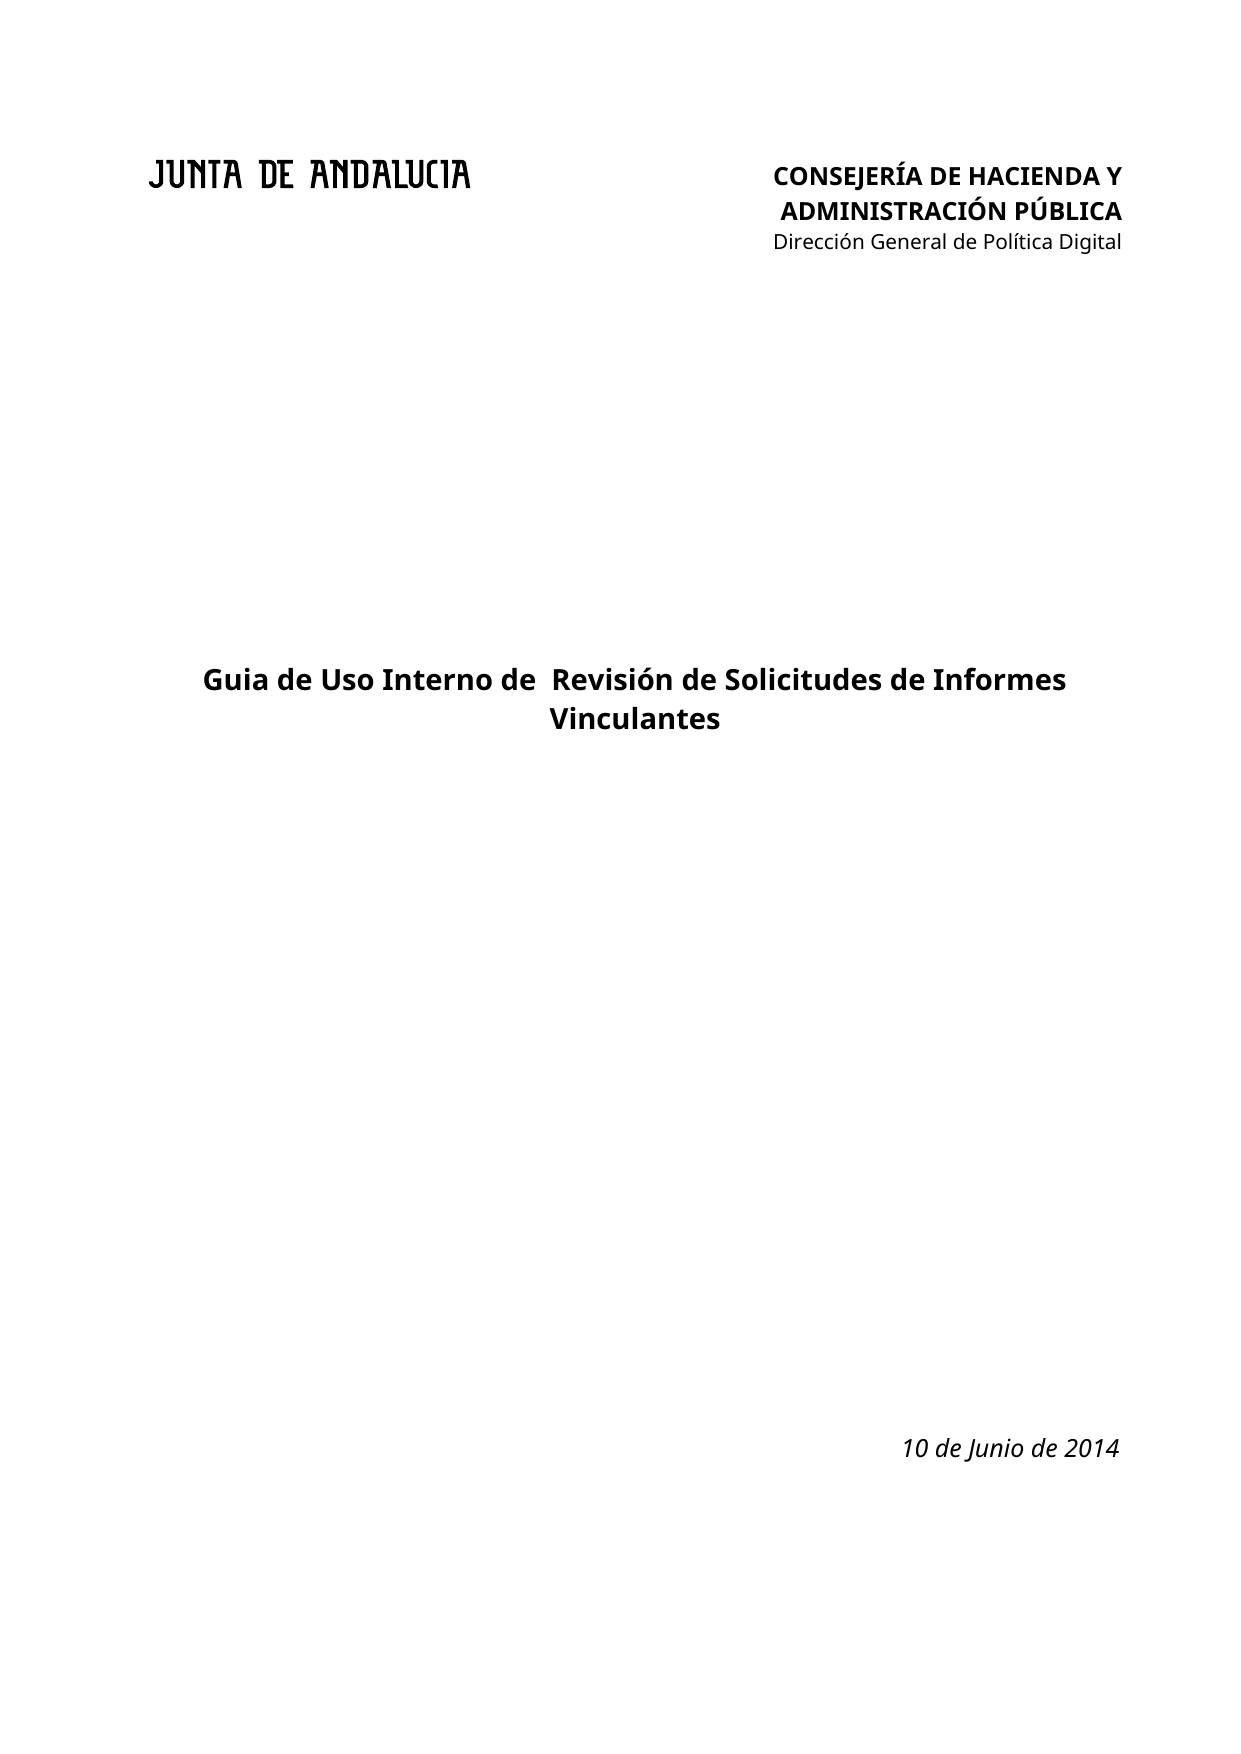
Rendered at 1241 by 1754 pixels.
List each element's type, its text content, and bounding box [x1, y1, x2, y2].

text 10 de Junio de 2014 [148, 1430, 1122, 1464]
text CONSEJERÍA DE HACIENDA Y ADMINISTRACIÓN PÚBLICA [147, 155, 1122, 227]
subtitle Guia de Uso Interno de Revisión de Solicitudes de Informes Vinculantes [148, 659, 1122, 738]
text Dirección General de Política Digital [148, 227, 1122, 256]
